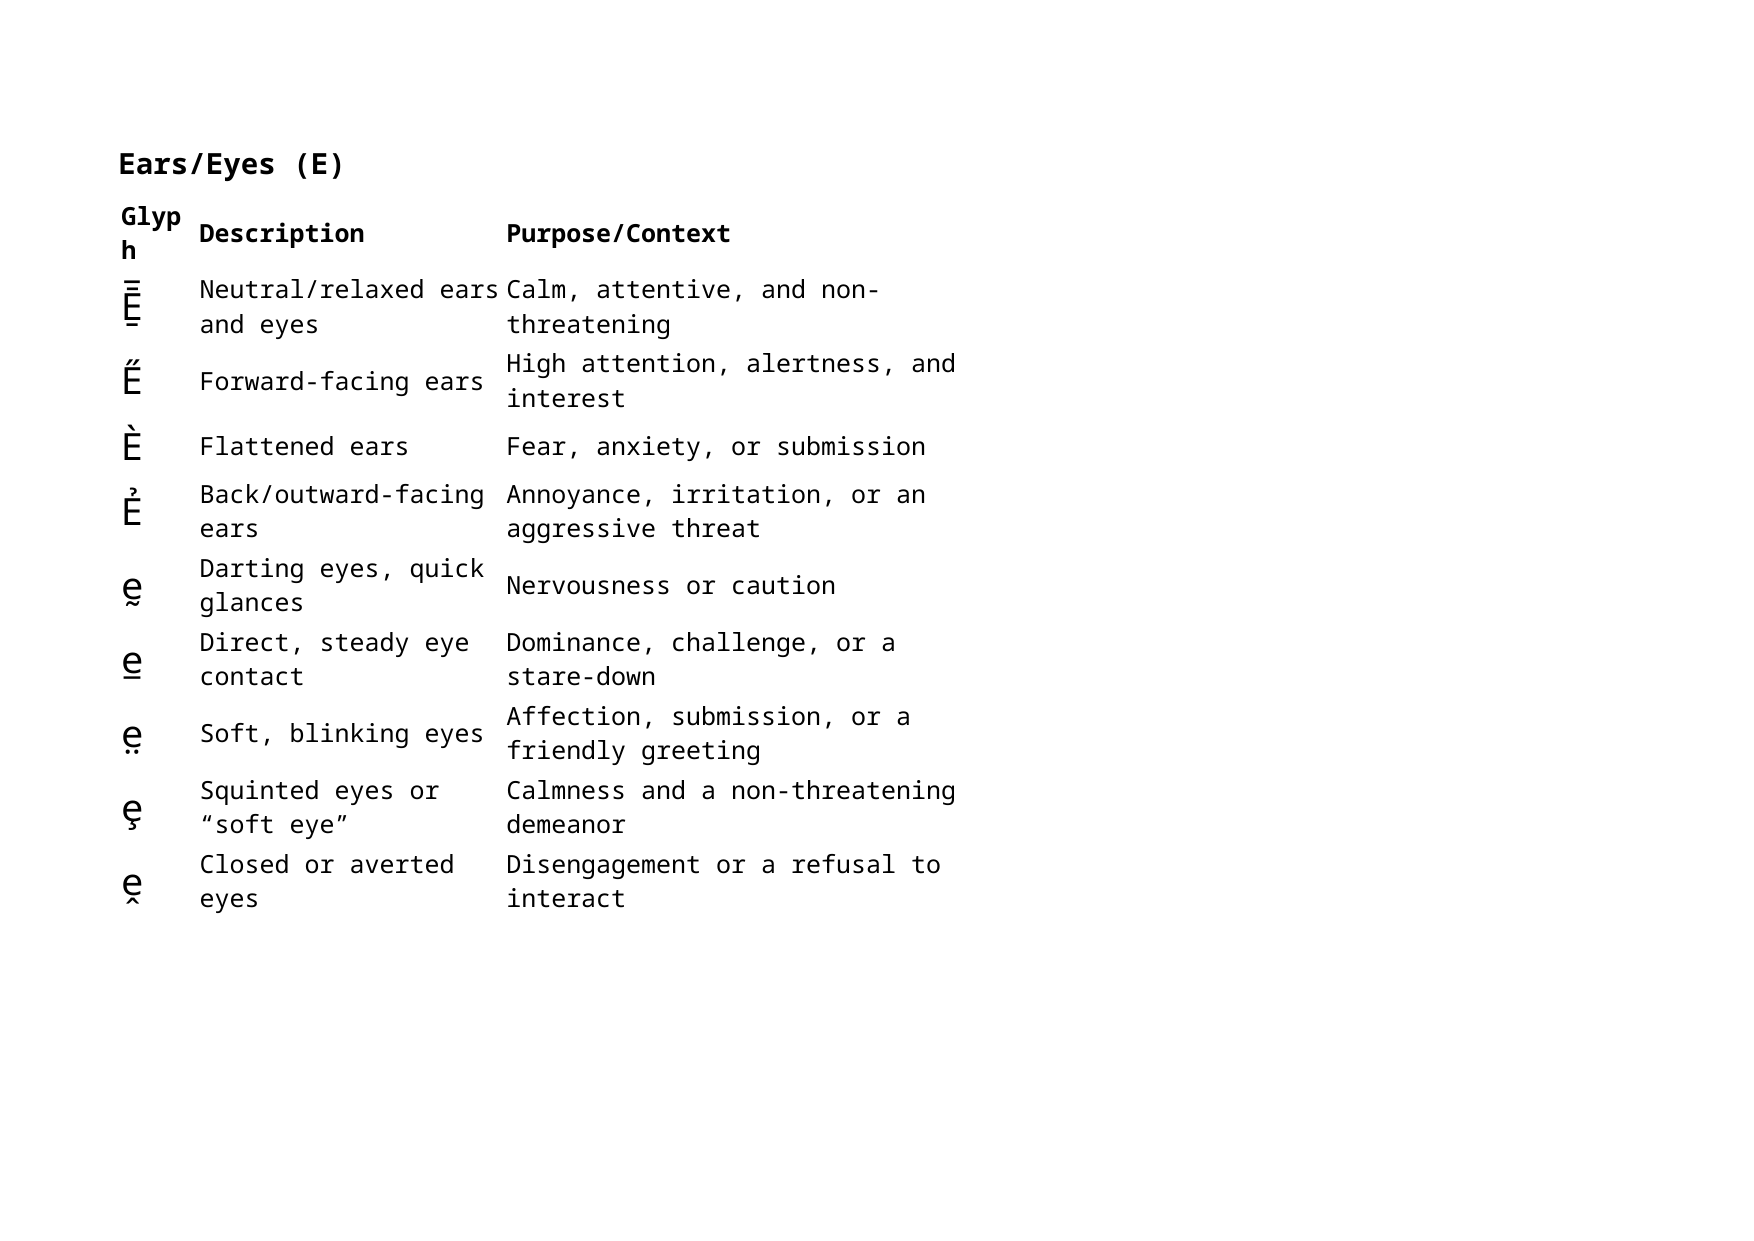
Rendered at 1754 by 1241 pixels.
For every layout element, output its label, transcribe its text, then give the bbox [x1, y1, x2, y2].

table_cell Fear, anxiety, or submission [503, 417, 970, 474]
table_cell Calmness and a non-threatening demeanor [503, 770, 970, 844]
subtitle Ears/Eyes (E) [118, 143, 1636, 183]
table_cell ȩ [118, 770, 196, 844]
table_cell Back/outward-facing ears [196, 474, 503, 548]
table_cell È [118, 417, 196, 474]
table_cell Ē̱̅ [118, 269, 196, 343]
table_cell Neutral/relaxed ears and eyes [196, 269, 503, 343]
table_cell ḛ [118, 548, 196, 622]
table_cell E̋ [118, 343, 196, 417]
table_cell Darting eyes, quick glances [196, 548, 503, 622]
table_header Glyph [118, 195, 196, 269]
table_header Purpose/Context [503, 195, 970, 269]
table_cell Nervousness or caution [503, 548, 970, 622]
table_cell e̲ [118, 622, 196, 696]
table_cell Soft, blinking eyes [196, 696, 503, 770]
table_cell Calm, attentive, and non-threatening [503, 269, 970, 343]
table_cell High attention, alertness, and interest [503, 343, 970, 417]
table_cell Affection, submission, or a friendly greeting [503, 696, 970, 770]
table_cell Dominance, challenge, or a stare-down [503, 622, 970, 696]
table_cell Annoyance, irritation, or an aggressive threat [503, 474, 970, 548]
table_cell Direct, steady eye contact [196, 622, 503, 696]
table_header Description [196, 195, 503, 269]
table_cell Flattened ears [196, 417, 503, 474]
table_cell Disengagement or a refusal to interact [503, 844, 970, 918]
table_cell Ẻ [118, 474, 196, 548]
table_cell e̤ [118, 696, 196, 770]
table_cell Closed or averted eyes [196, 844, 503, 918]
table_cell Squinted eyes or “soft eye” [196, 770, 503, 844]
table_cell Forward-facing ears [196, 343, 503, 417]
table_cell ḙ [118, 844, 196, 918]
